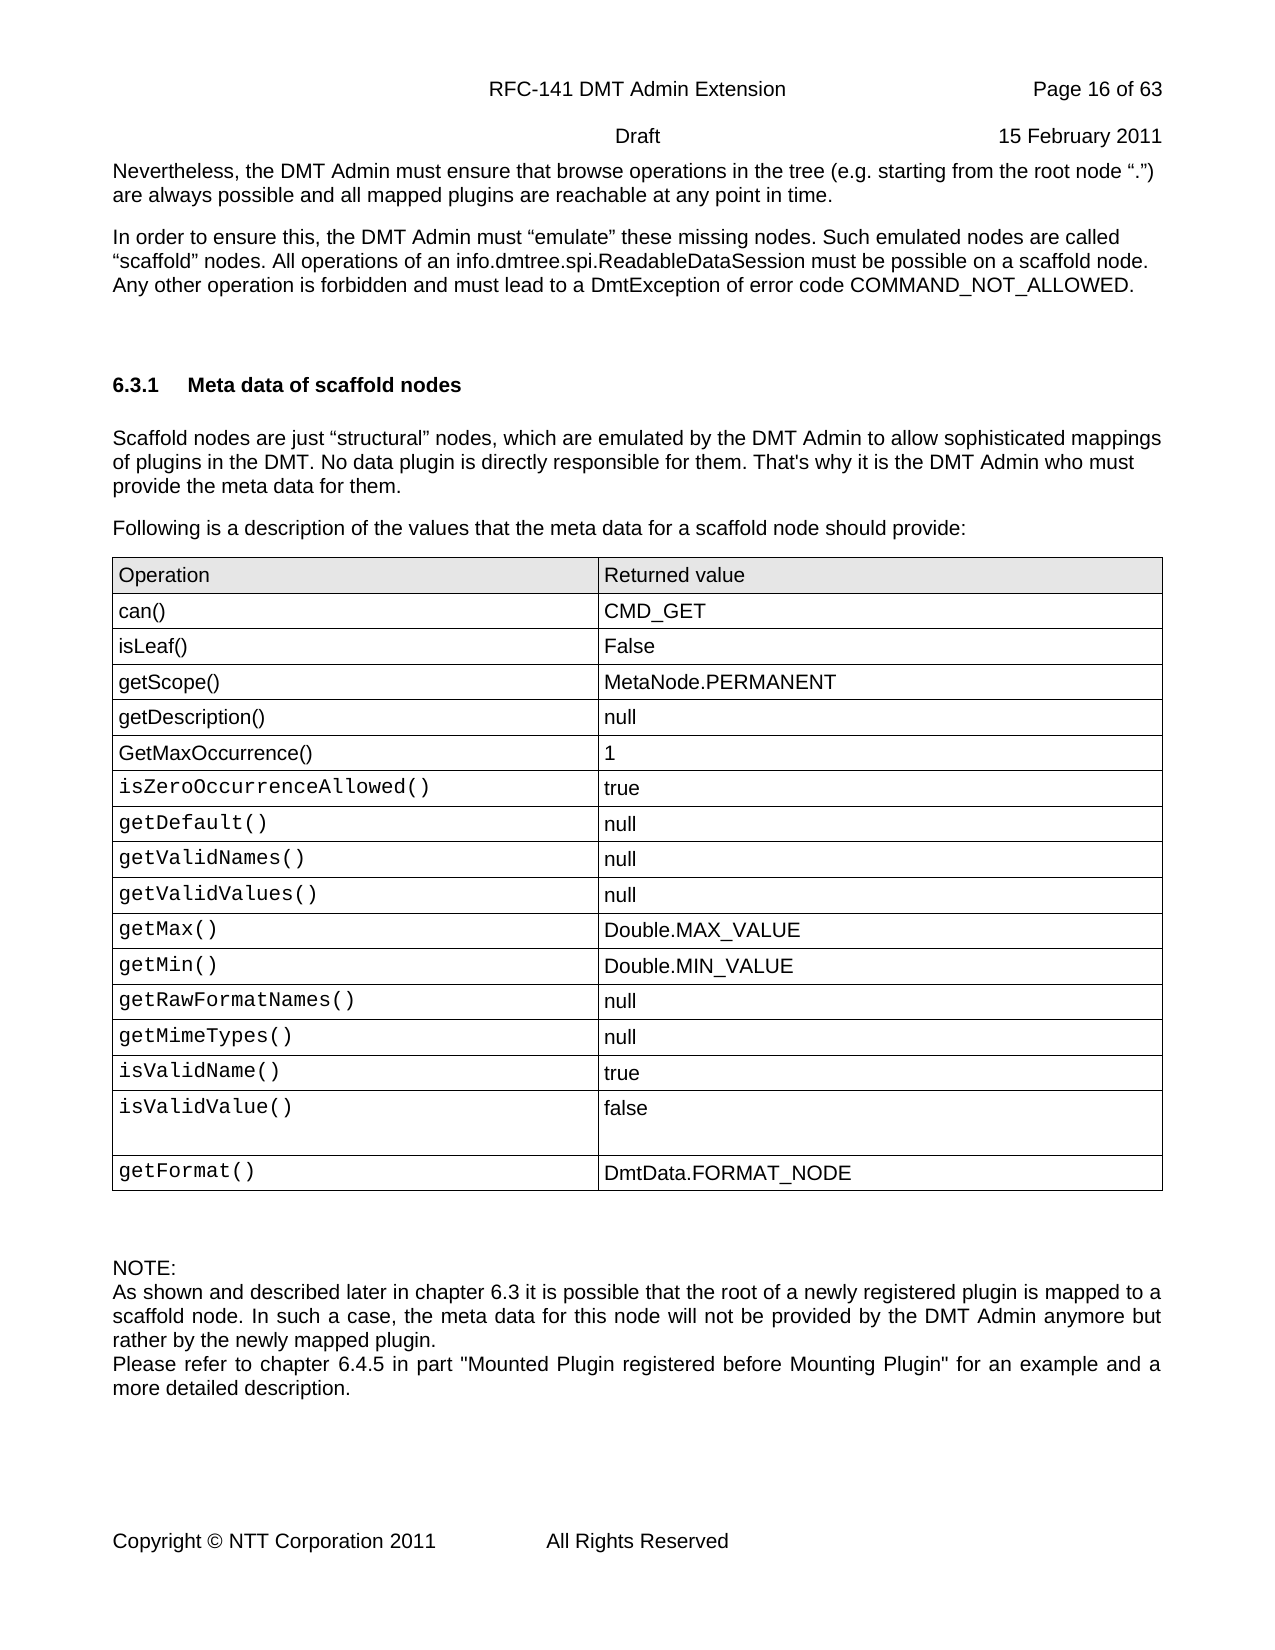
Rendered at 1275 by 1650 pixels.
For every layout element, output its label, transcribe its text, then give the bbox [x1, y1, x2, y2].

table_cell isValidName() [113, 1056, 598, 1090]
table_cell isLeaf() [113, 629, 598, 664]
table_cell getMax() [113, 914, 598, 948]
table_cell getScope() [113, 665, 598, 699]
table_cell DmtData.FORMAT_NODE [599, 1156, 1162, 1190]
subtitle Meta data of scaffold nodes [112, 372, 1162, 396]
table_cell Double.MIN_VALUE [599, 949, 1162, 983]
table_cell isValidValue() [113, 1091, 598, 1155]
table_cell can() [113, 594, 598, 628]
table_cell getRawFormatNames() [113, 985, 598, 1019]
text In order to ensure this, the DMT Admin must “emulate” these missing nodes. Such emulated nodes are called “scaffold” nodes. All operations of an info.dmtree.spi.ReadableDataSession must be possible on a scaffold node. Any other operation is forbidden and must lead to a DmtException of error code COMMAND_NOT_ALLOWED. [112, 224, 1162, 296]
text Please refer to chapter 6.4.5 in part "Mounted Plugin registered before Mounting Plugin" for an example and a more detailed description. [112, 1351, 1162, 1399]
table_header Returned value [599, 558, 1162, 593]
table_cell getDescription() [113, 700, 598, 735]
table_cell false [599, 1091, 1162, 1155]
table_header Operation [113, 558, 598, 593]
text NOTE: [112, 1256, 1162, 1279]
table_cell isZeroOccurrenceAllowed() [113, 771, 598, 806]
table_cell False [599, 629, 1162, 664]
table_cell Double.MAX_VALUE [599, 914, 1162, 948]
table_cell getMin() [113, 949, 598, 983]
table_cell null [599, 1020, 1162, 1054]
table_cell 1 [599, 736, 1162, 770]
table_cell GetMaxOccurrence() [113, 736, 598, 770]
text Following is a description of the values that the meta data for a scaffold node should provide: [112, 516, 1162, 539]
text Nevertheless, the DMT Admin must ensure that browse operations in the tree (e.g. starting from the root node “.”) are always possible and all mapped plugins are reachable at any point in time. [112, 159, 1162, 207]
table_cell CMD_GET [599, 594, 1162, 628]
table_cell getMimeTypes() [113, 1020, 598, 1054]
table_cell getDefault() [113, 807, 598, 841]
table_cell true [599, 771, 1162, 806]
table_cell true [599, 1056, 1162, 1090]
table_cell getValidValues() [113, 878, 598, 912]
table_cell getValidNames() [113, 842, 598, 877]
table_cell null [599, 807, 1162, 841]
table_cell null [599, 842, 1162, 877]
table_cell null [599, 985, 1162, 1019]
table_cell MetaNode.PERMANENT [599, 665, 1162, 699]
table_cell null [599, 878, 1162, 912]
text As shown and described later in chapter 6.3 it is possible that the root of a newly registered plugin is mapped to a scaffold node. In such a case, the meta data for this node will not be provided by the DMT Admin anymore but rather by the newly mapped plugin. [112, 1279, 1162, 1351]
table_cell getFormat() [113, 1156, 598, 1190]
table_cell null [599, 700, 1162, 735]
text Scaffold nodes are just “structural” nodes, which are emulated by the DMT Admin to allow sophisticated mappings of plugins in the DMT. No data plugin is directly responsible for them. That's why it is the DMT Admin who must provide the meta data for them. [112, 426, 1162, 498]
